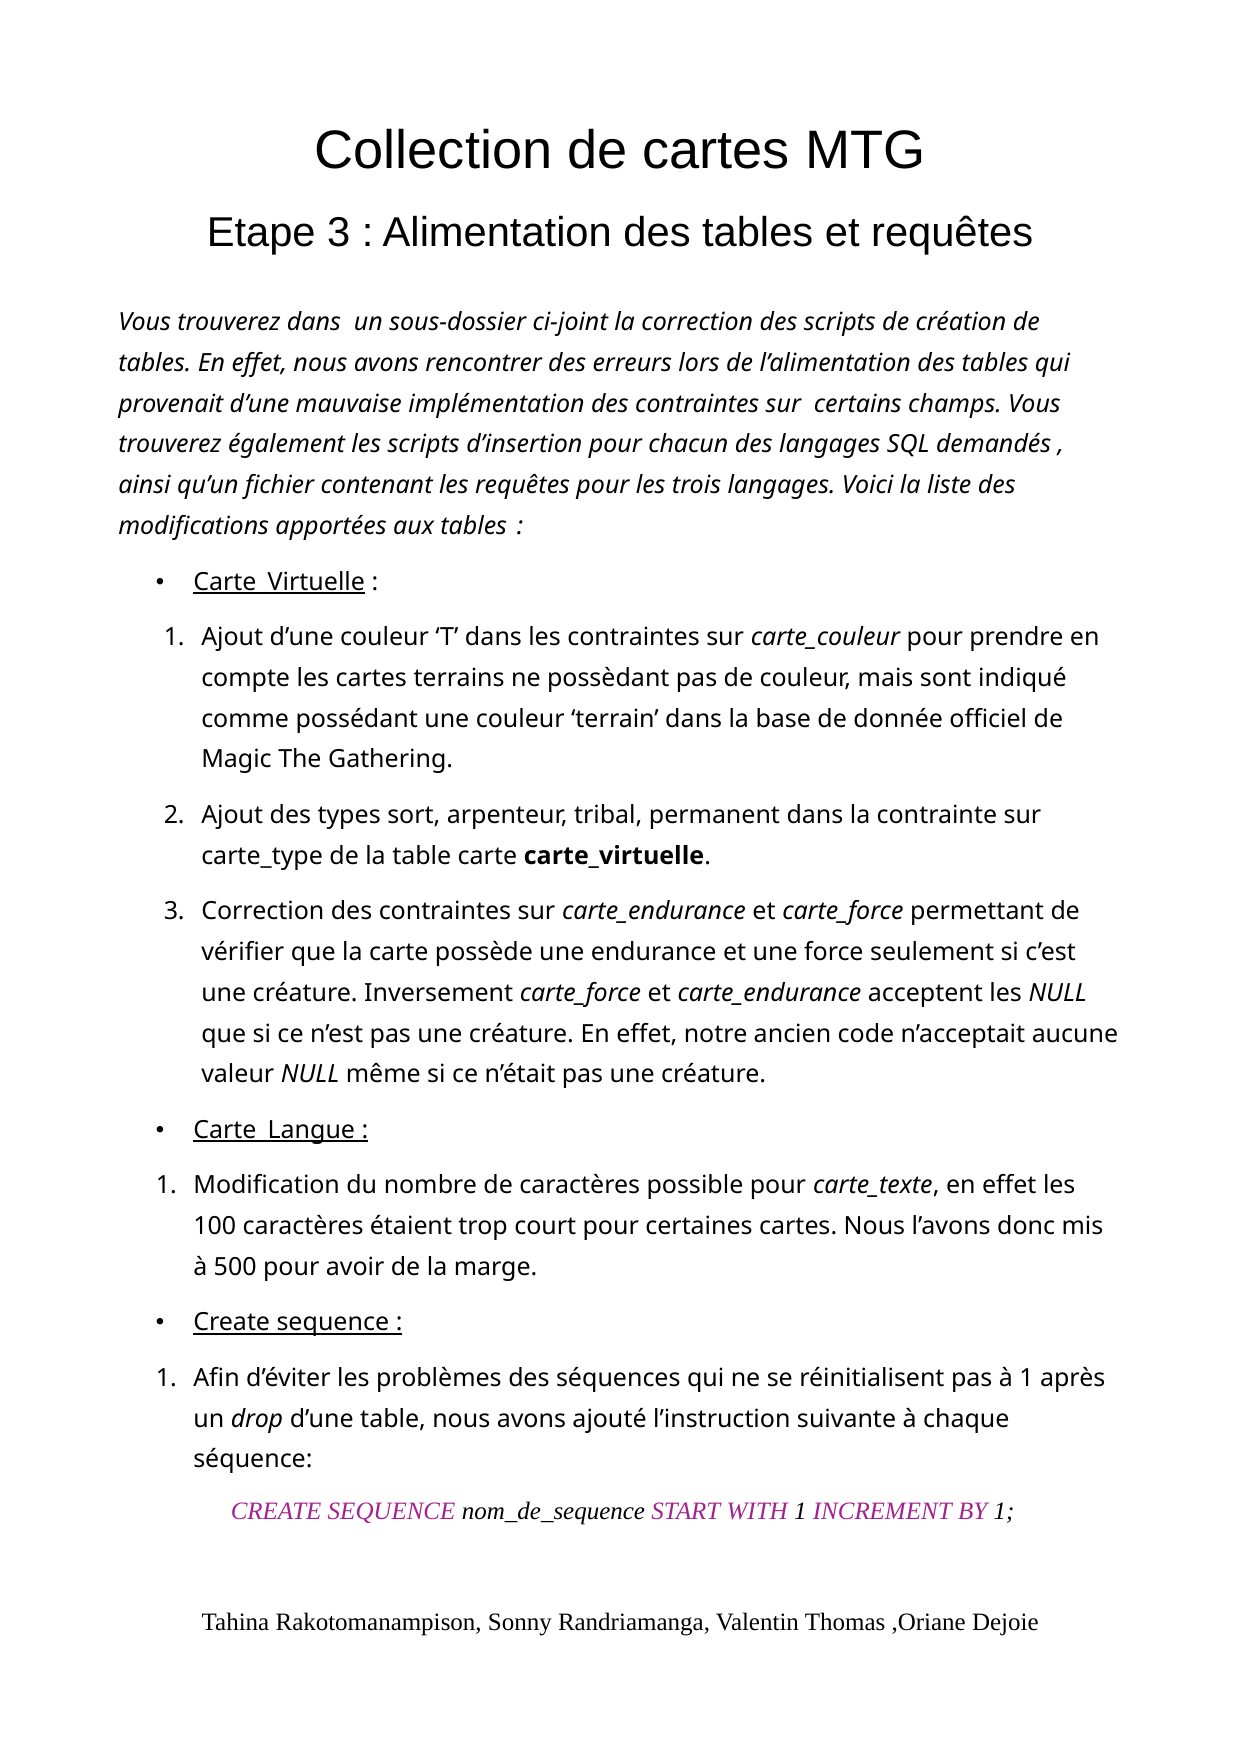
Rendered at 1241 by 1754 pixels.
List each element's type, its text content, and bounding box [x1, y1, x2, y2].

text Vous trouverez dans un sous-dossier ci-joint la correction des scripts de création de tables. En effet, nous avons rencontrer des erreurs lors de l’alimentation des tables qui provenait d’une mauvaise implémentation des contraintes sur certains champs. Vous trouverez également les scripts d’insertion pour chacun des langages SQL demandés , ainsi qu’un fichier contenant les requêtes pour les trois langages. Voici la liste des modifications apportées aux tables : [118, 303, 1122, 542]
subtitle Etape 3 : Alimentation des tables et requêtes [118, 207, 1122, 255]
list Ajout d’une couleur ‘T’ dans les contraintes sur carte_couleur pour prendre en compte les cartes terrains ne possèdant pas de couleur, mais sont indiqué comme possédant une couleur ‘terrain’ dans la base de donnée officiel de Magic The Gathering. [163, 618, 1122, 775]
list Create sequence : [156, 1304, 1122, 1338]
list Modification du nombre de caractères possible pour carte_texte, en effet les 100 caractères étaient trop court pour certaines cartes. Nous l’avons donc mis à 500 pour avoir de la marge. [156, 1167, 1122, 1283]
list CREATE SEQUENCE nom_de_sequence START WITH 1 INCREMENT BY 1; [193, 1496, 1122, 1525]
text Collection de cartes MTG [118, 118, 1122, 180]
list Afin d’éviter les problèmes des séquences qui ne se réinitialisent pas à 1 après un drop d’une table, nous avons ajouté l’instruction suivante à chaque séquence: [156, 1359, 1122, 1475]
list Ajout des types sort, arpenteur, tribal, permanent dans la contrainte sur carte_type de la table carte carte_virtuelle. [163, 796, 1122, 871]
list Carte_Virtuelle : [156, 563, 1122, 597]
list Correction des contraintes sur carte_endurance et carte_force permettant de vérifier que la carte possède une endurance et une force seulement si c’est une créature. Inversement carte_force et carte_endurance acceptent les NULL que si ce n’est pas une créature. En effet, notre ancien code n’acceptait aucune valeur NULL même si ce n’était pas une créature. [163, 893, 1122, 1090]
list Carte_Langue : [156, 1111, 1122, 1146]
